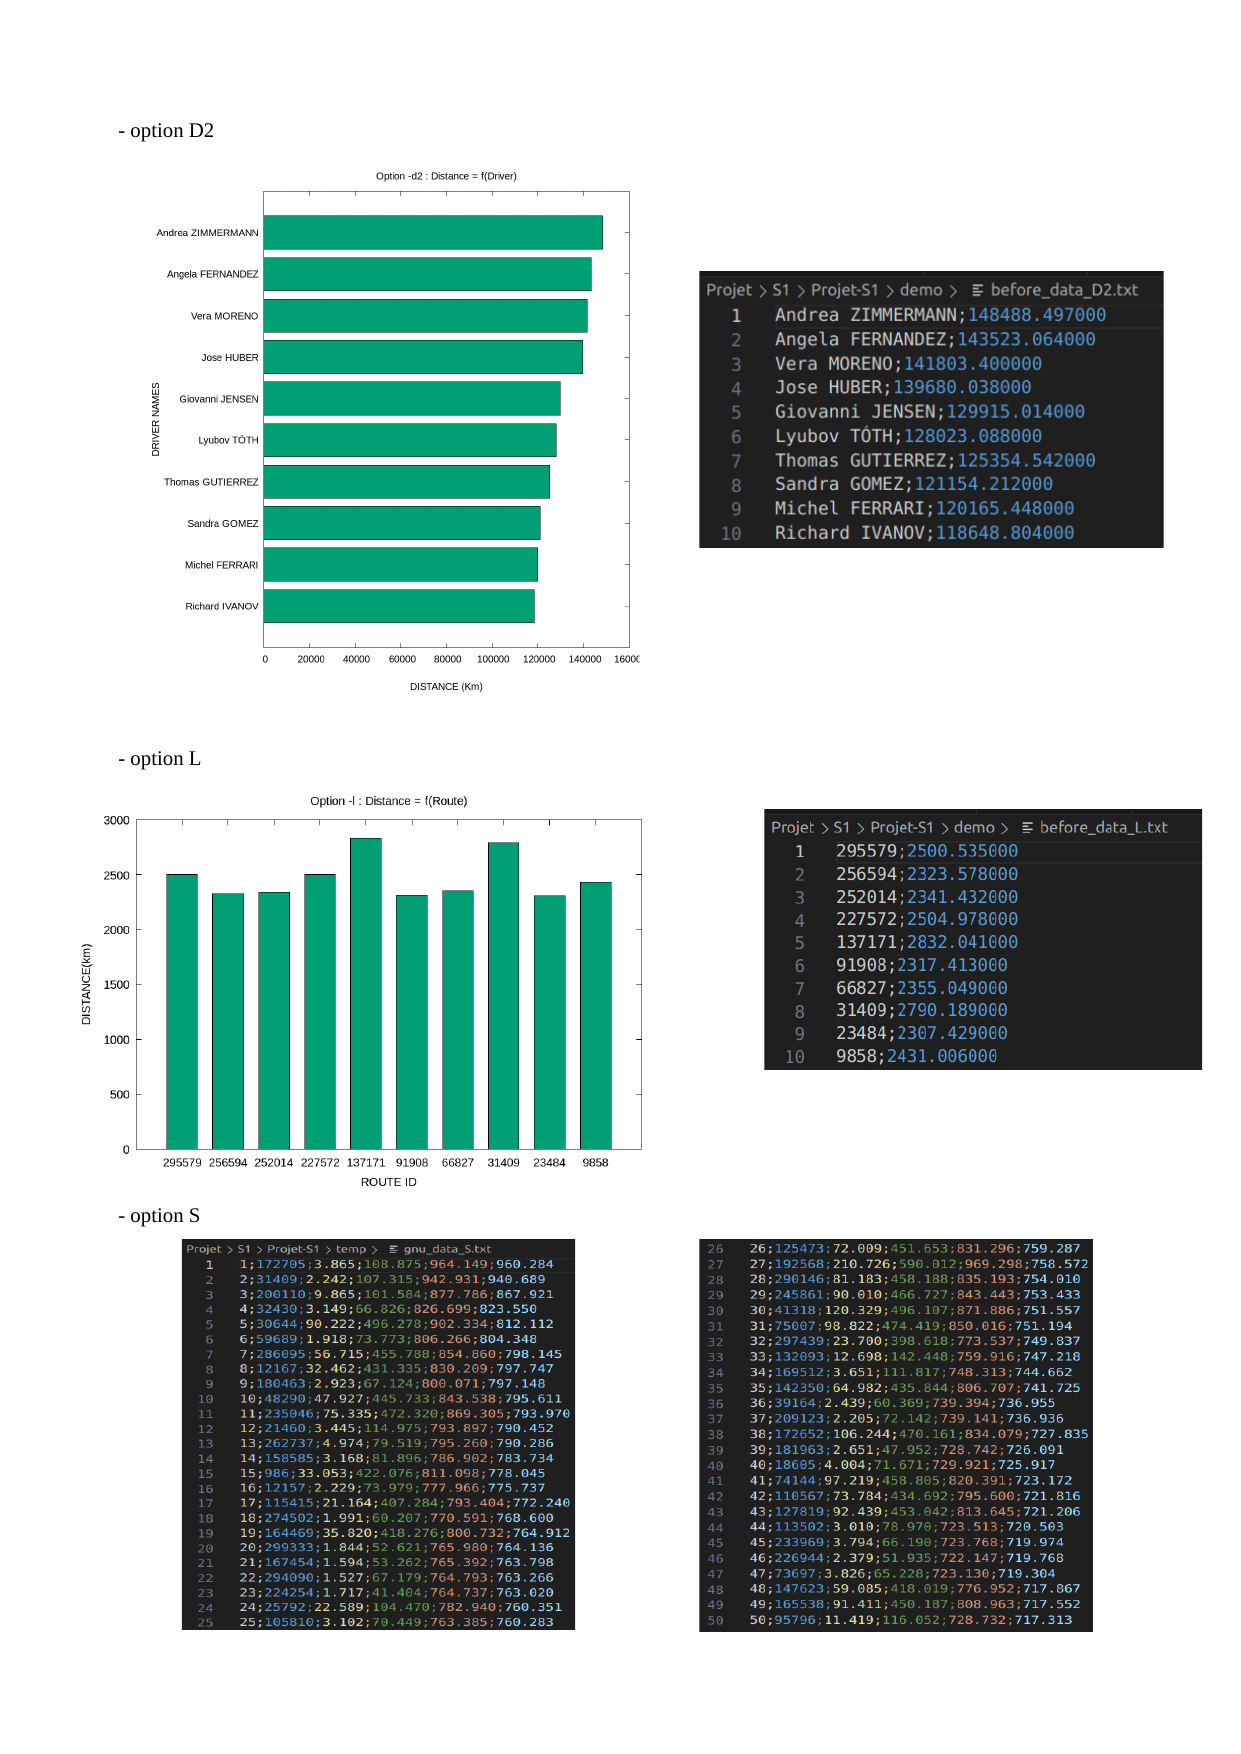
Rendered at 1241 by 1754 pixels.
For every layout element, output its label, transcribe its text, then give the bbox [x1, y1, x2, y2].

text - option D2 [118, 118, 1122, 142]
picture [181, 1239, 576, 1630]
picture [147, 167, 640, 708]
picture [764, 809, 1203, 1070]
picture [74, 780, 660, 1191]
picture [699, 271, 1164, 548]
text - option S [118, 1203, 1122, 1227]
text - option L [118, 746, 1122, 770]
picture [699, 1239, 1093, 1632]
